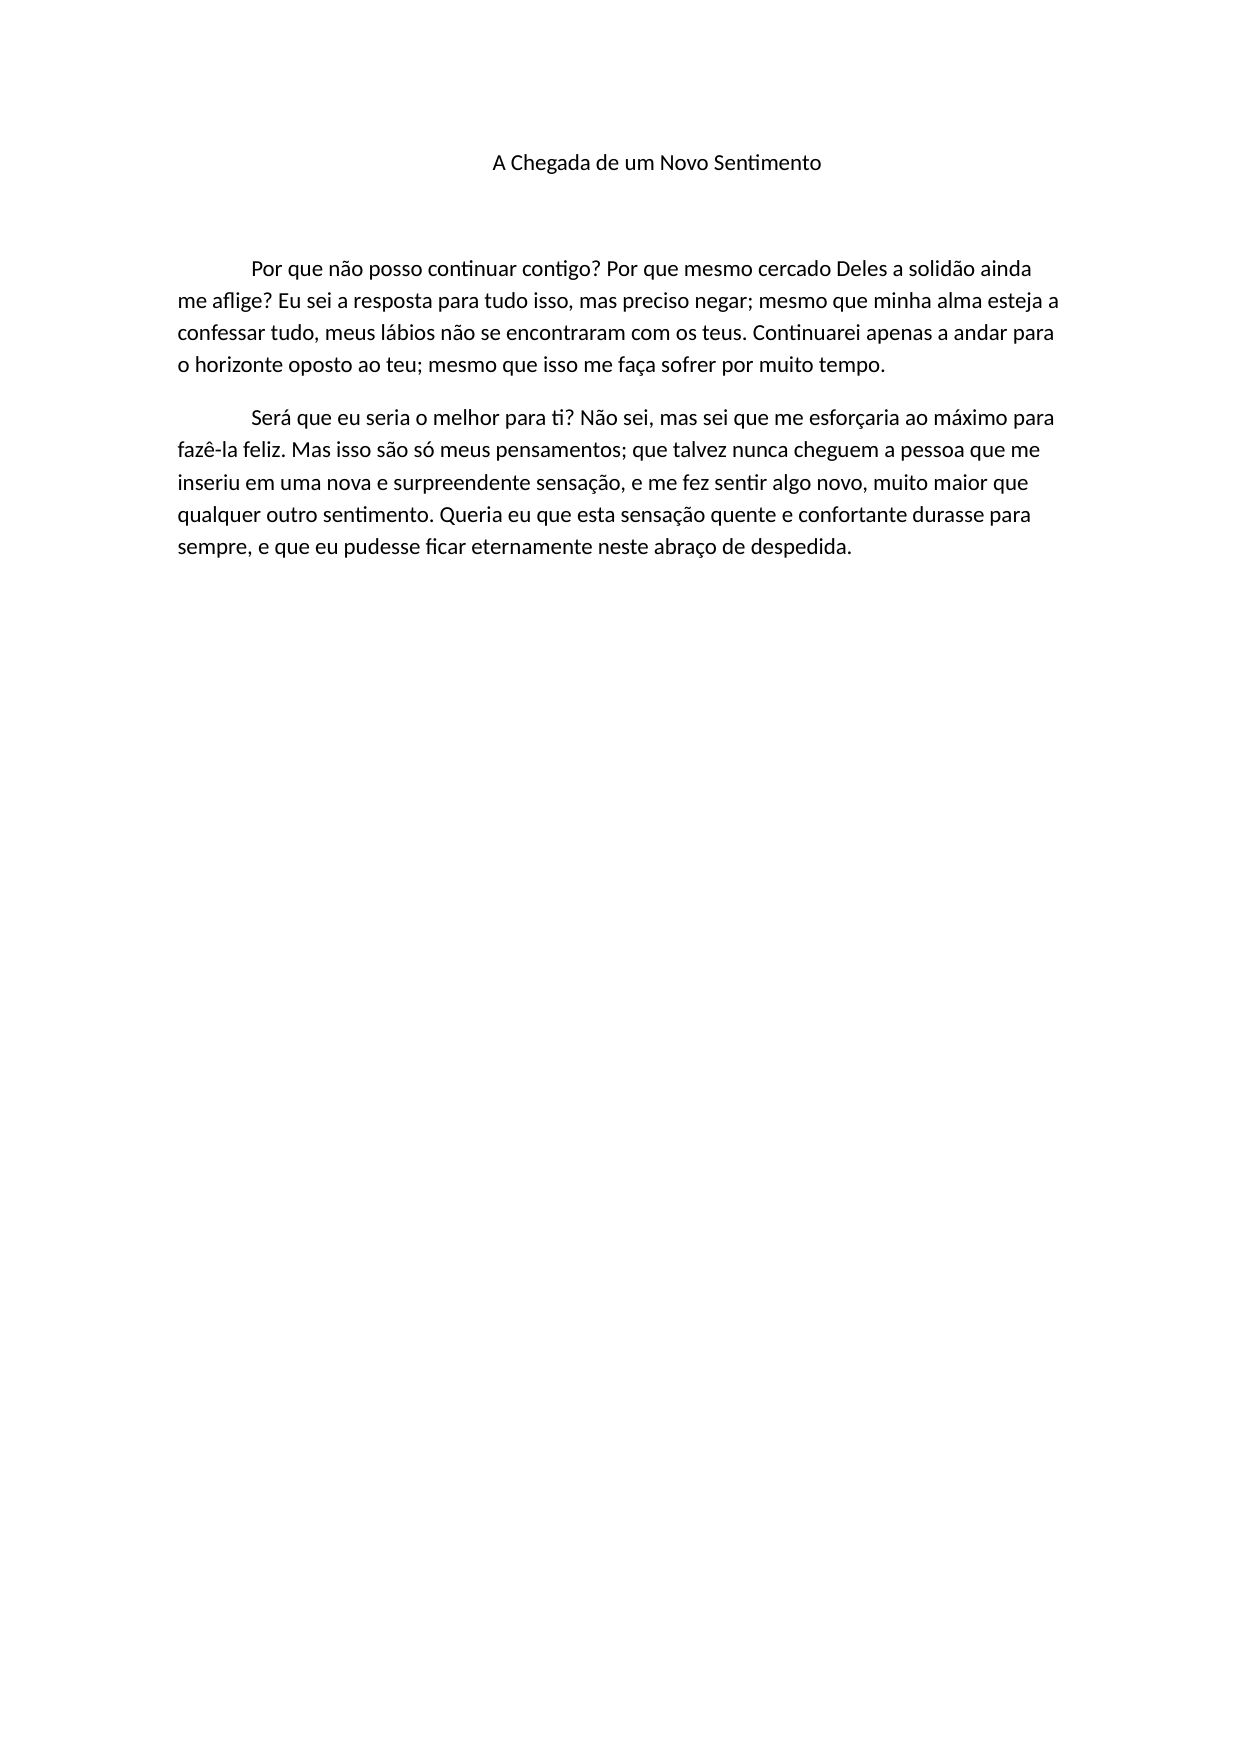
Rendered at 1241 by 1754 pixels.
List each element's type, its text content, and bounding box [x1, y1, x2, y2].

text Por que não posso continuar contigo? Por que mesmo cercado Deles a solidão ainda me aflige? Eu sei a resposta para tudo isso, mas preciso negar; mesmo que minha alma esteja a confessar tudo, meus lábios não se encontraram com os teus. Continuarei apenas a andar para o horizonte oposto ao teu; mesmo que isso me faça sofrer por muito tempo. [177, 254, 1063, 378]
text Será que eu seria o melhor para ti? Não sei, mas sei que me esforçaria ao máximo para fazê-la feliz. Mas isso são só meus pensamentos; que talvez nunca cheguem a pessoa que me inseriu em uma nova e surpreendente sensação, e me fez sentir algo novo, muito maior que qualquer outro sentimento. Queria eu que esta sensação quente e confortante durasse para sempre, e que eu pudesse ficar eternamente neste abraço de despedida. [177, 403, 1063, 560]
text A Chegada de um Novo Sentimento [177, 148, 1063, 176]
